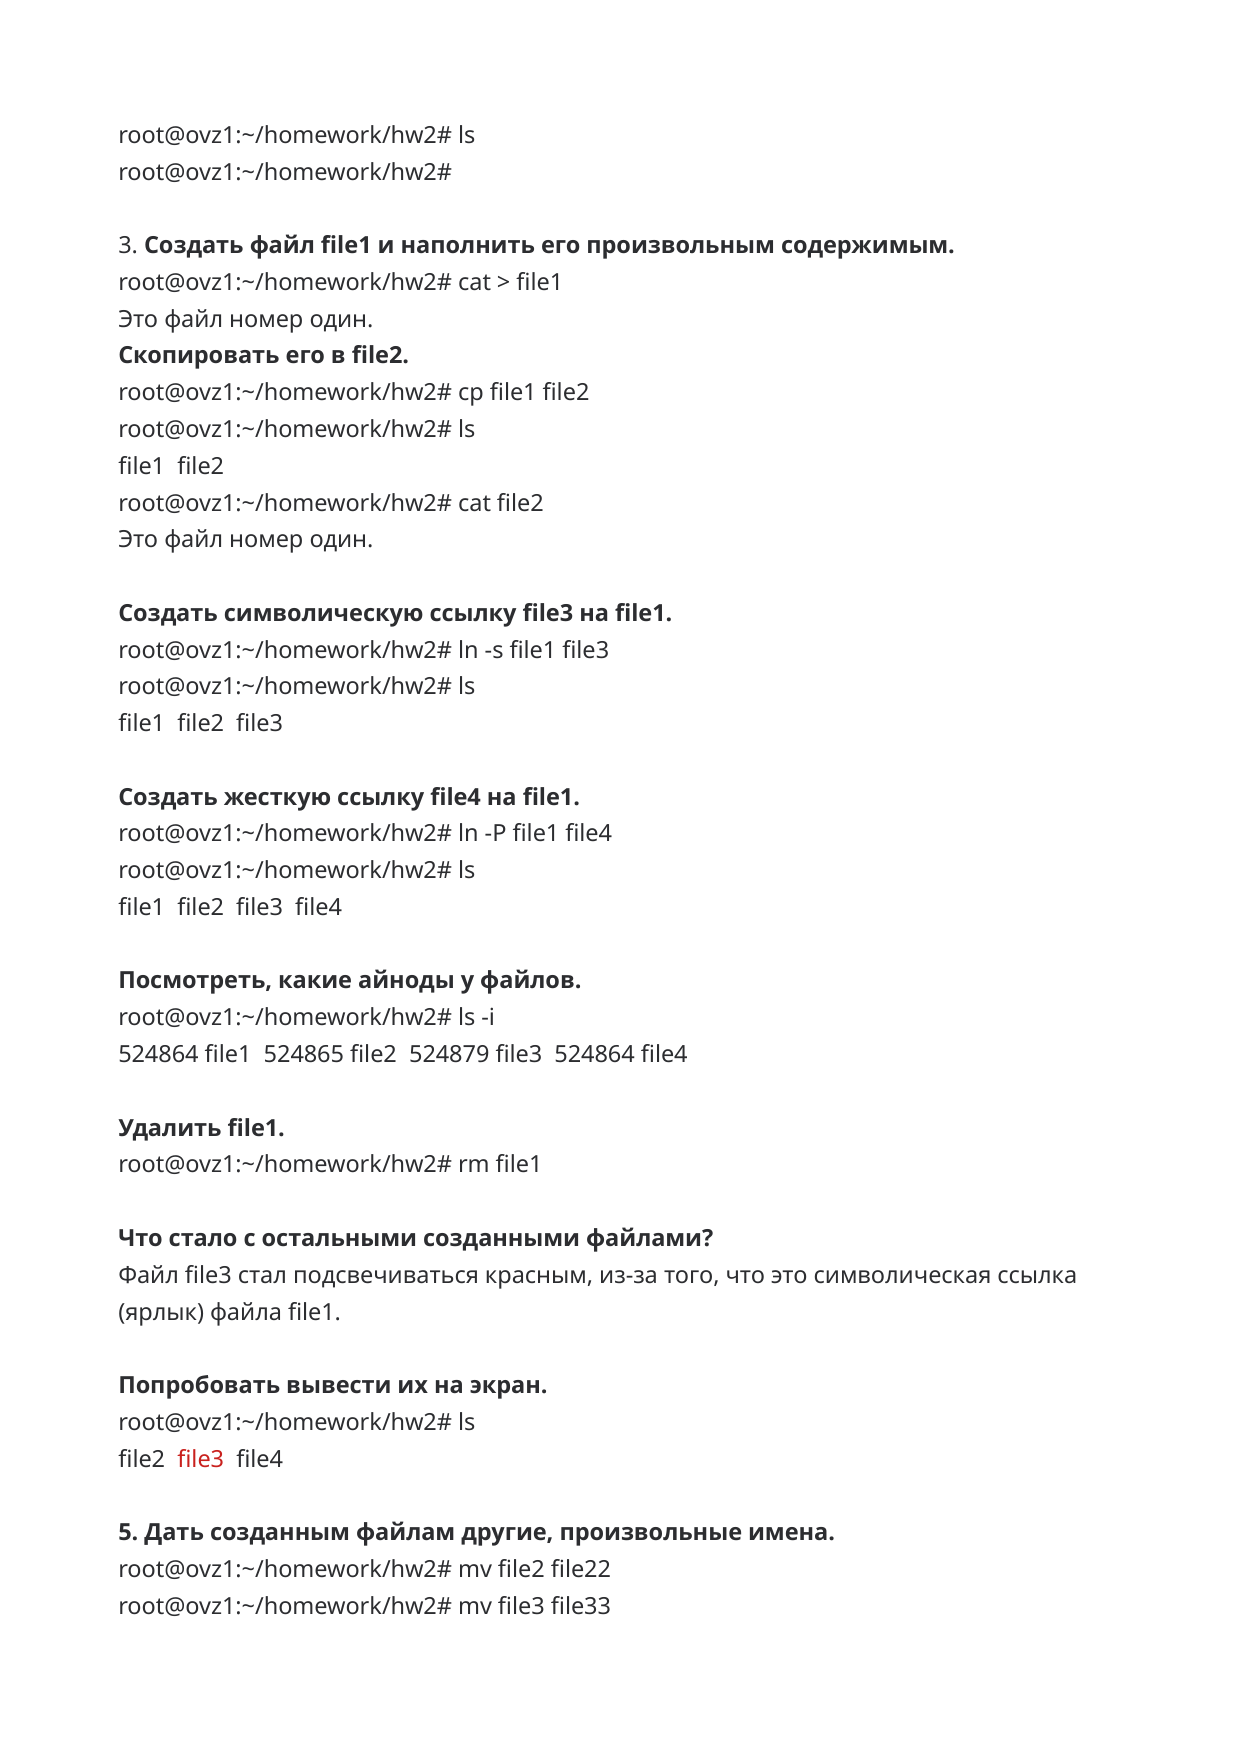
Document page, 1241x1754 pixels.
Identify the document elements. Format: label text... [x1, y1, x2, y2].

text root@ovz1:~/homework/hw2# rm file1 [118, 1148, 1122, 1180]
text 3. Создать файл file1 и наполнить его произвольным содержимым. root@ovz1:~/homework/hw2# cat > file1 [118, 192, 1122, 297]
text Файл file3 стал подсвечиваться красным, из-за того, что это символическая ссылка (ярлык) файла file1. [118, 1258, 1122, 1327]
text Создать символическую ссылку file3 на file1. [118, 596, 1122, 628]
text root@ovz1:~/homework/hw2# ls [118, 670, 1122, 702]
text root@ovz1:~/homework/hw2# ls [118, 412, 1122, 444]
text root@ovz1:~/homework/hw2# cp file1 file2 [118, 376, 1122, 407]
text root@ovz1:~/homework/hw2# ls -i [118, 1001, 1122, 1033]
text file1 file2 file3 [118, 706, 1122, 738]
text root@ovz1:~/homework/hw2# mv file3 file33 [118, 1589, 1122, 1621]
text file2 file3 file4 [118, 1442, 1122, 1474]
text root@ovz1:~/homework/hw2# ls [118, 853, 1122, 886]
text Удалить file1. [118, 1111, 1122, 1143]
text Это файл номер один. [118, 523, 1122, 554]
text file1 file2 file3 file4 [118, 890, 1122, 922]
text root@ovz1:~/homework/hw2# ln -s file1 file3 [118, 633, 1122, 665]
text root@ovz1:~/homework/hw2# ln -P file1 file4 [118, 817, 1122, 849]
text root@ovz1:~/homework/hw2# ls [118, 1405, 1122, 1437]
text root@ovz1:~/homework/hw2# cat file2 [118, 486, 1122, 518]
text root@ovz1:~/homework/hw2# ls [118, 118, 1122, 150]
text Посмотреть, какие айноды у файлов. [118, 964, 1122, 996]
text Скопировать его в file2. [118, 339, 1122, 371]
text root@ovz1:~/homework/hw2# [118, 155, 1122, 187]
text Попробовать вывести их на экран. [118, 1368, 1122, 1400]
text Что стало с остальными созданными файлами? [118, 1221, 1122, 1253]
text 5. Дать созданным файлам другие, произвольные имена. [118, 1515, 1122, 1547]
text root@ovz1:~/homework/hw2# mv file2 file22 [118, 1552, 1122, 1584]
text 524864 file1 524865 file2 524879 file3 524864 file4 [118, 1037, 1122, 1069]
text file1 file2 [118, 449, 1122, 481]
text Создать жесткую ссылку file4 на file1. [118, 780, 1122, 812]
text Это файл номер один. [118, 302, 1122, 334]
